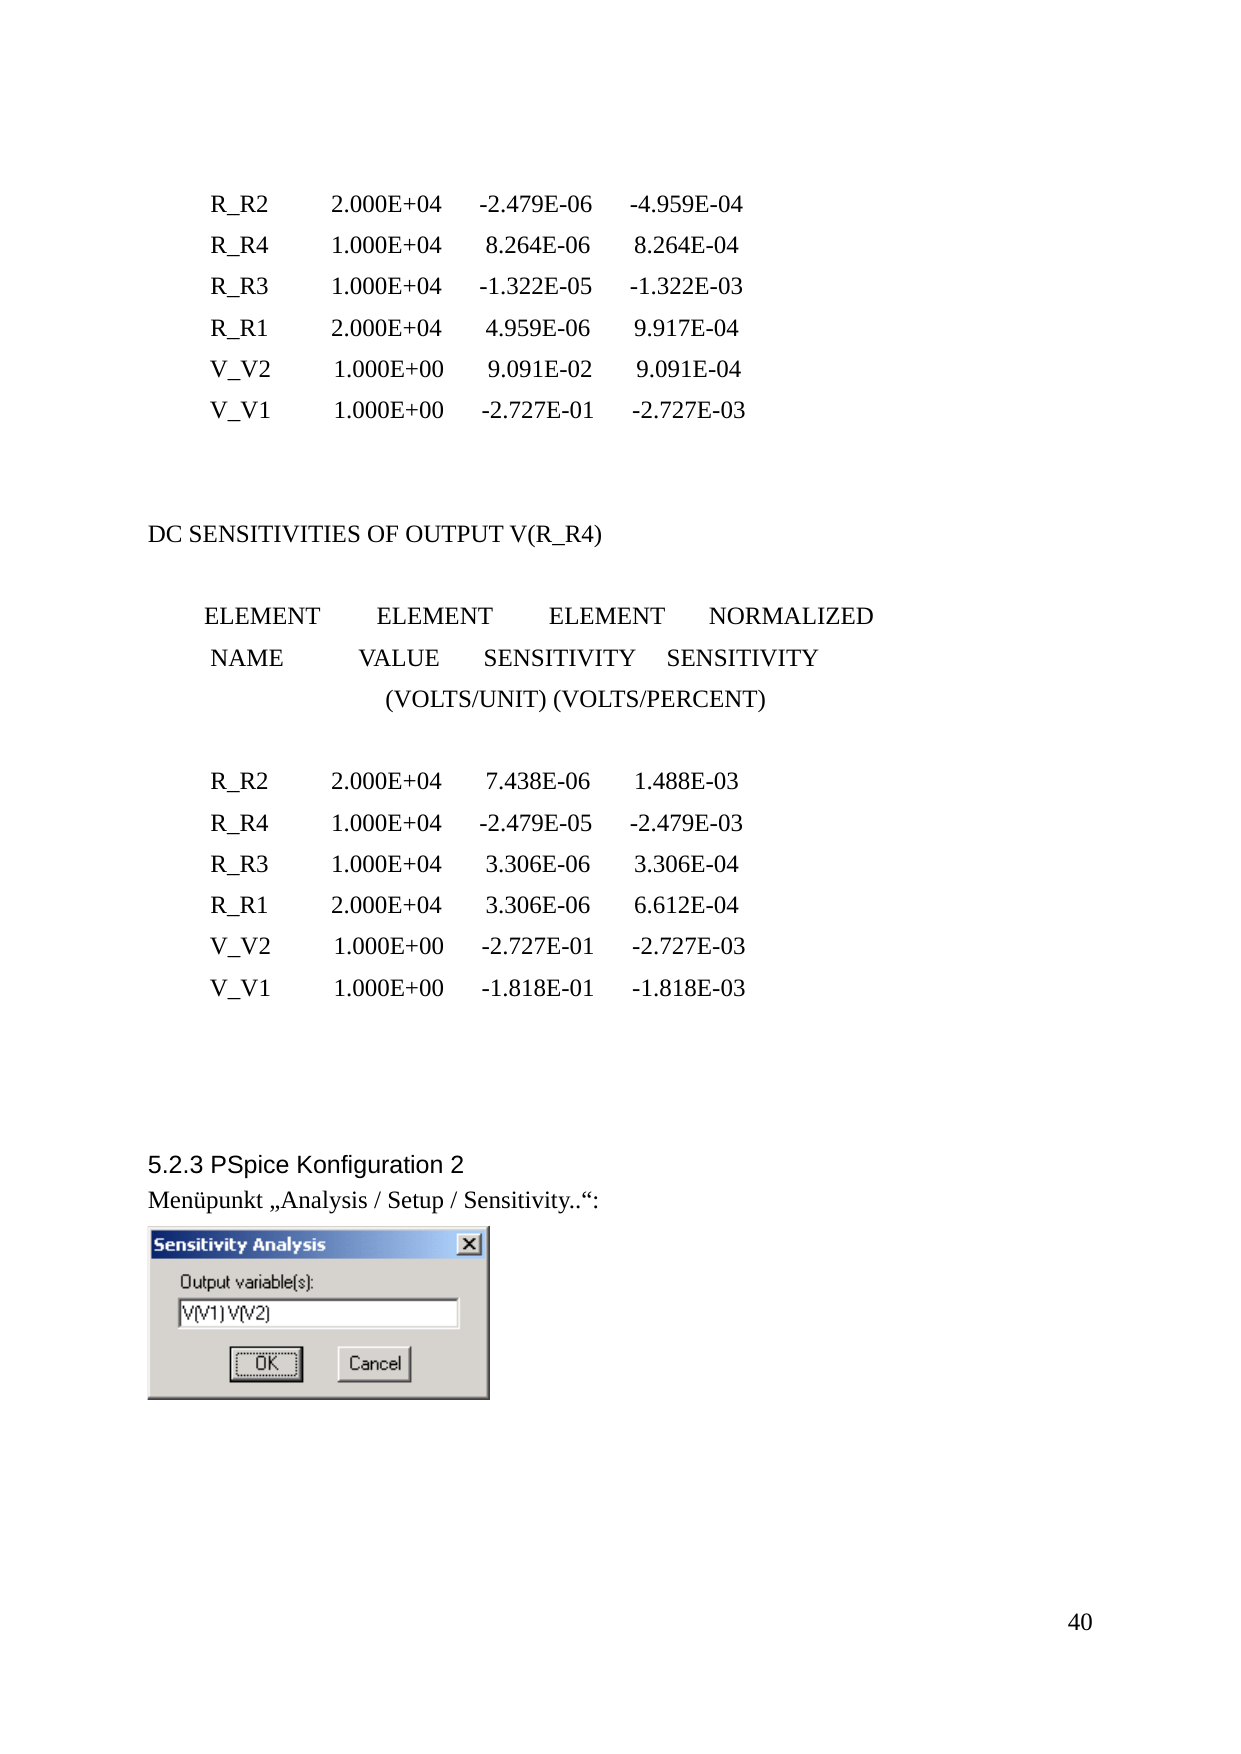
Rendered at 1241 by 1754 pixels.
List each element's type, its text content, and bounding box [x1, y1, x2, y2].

text R_R2 2.000E+04 -2.479E-06 -4.959E-04 [148, 189, 1093, 218]
text R_R4 1.000E+04 -2.479E-05 -2.479E-03 [148, 808, 1093, 836]
text V_V1 1.000E+00 -1.818E-01 -1.818E-03 [148, 973, 1093, 1001]
text V_V2 1.000E+00 -2.727E-01 -2.727E-03 [148, 931, 1093, 960]
text (VOLTS/UNIT) (VOLTS/PERCENT) [148, 684, 1093, 713]
text V_V2 1.000E+00 9.091E-02 9.091E-04 [148, 354, 1093, 383]
text V_V1 1.000E+00 -2.727E-01 -2.727E-03 [148, 395, 1093, 424]
text NAME VALUE SENSITIVITY SENSITIVITY [148, 643, 1093, 671]
text DC SENSITIVITIES OF OUTPUT V(R_R4) [148, 519, 1093, 548]
picture [147, 1226, 490, 1400]
text R_R3 1.000E+04 3.306E-06 3.306E-04 [148, 849, 1093, 878]
subtitle 5.2.3 PSpice Konfiguration 2 [148, 1150, 1093, 1179]
text R_R3 1.000E+04 -1.322E-05 -1.322E-03 [148, 271, 1093, 300]
text R_R1 2.000E+04 4.959E-06 9.917E-04 [148, 313, 1093, 341]
text R_R1 2.000E+04 3.306E-06 6.612E-04 [148, 890, 1093, 919]
text R_R2 2.000E+04 7.438E-06 1.488E-03 [148, 766, 1093, 795]
text ELEMENT ELEMENT ELEMENT NORMALIZED [148, 601, 1093, 630]
text Menüpunkt „Analysis / Setup / Sensitivity..“: [148, 1185, 1093, 1214]
text R_R4 1.000E+04 8.264E-06 8.264E-04 [148, 230, 1093, 259]
